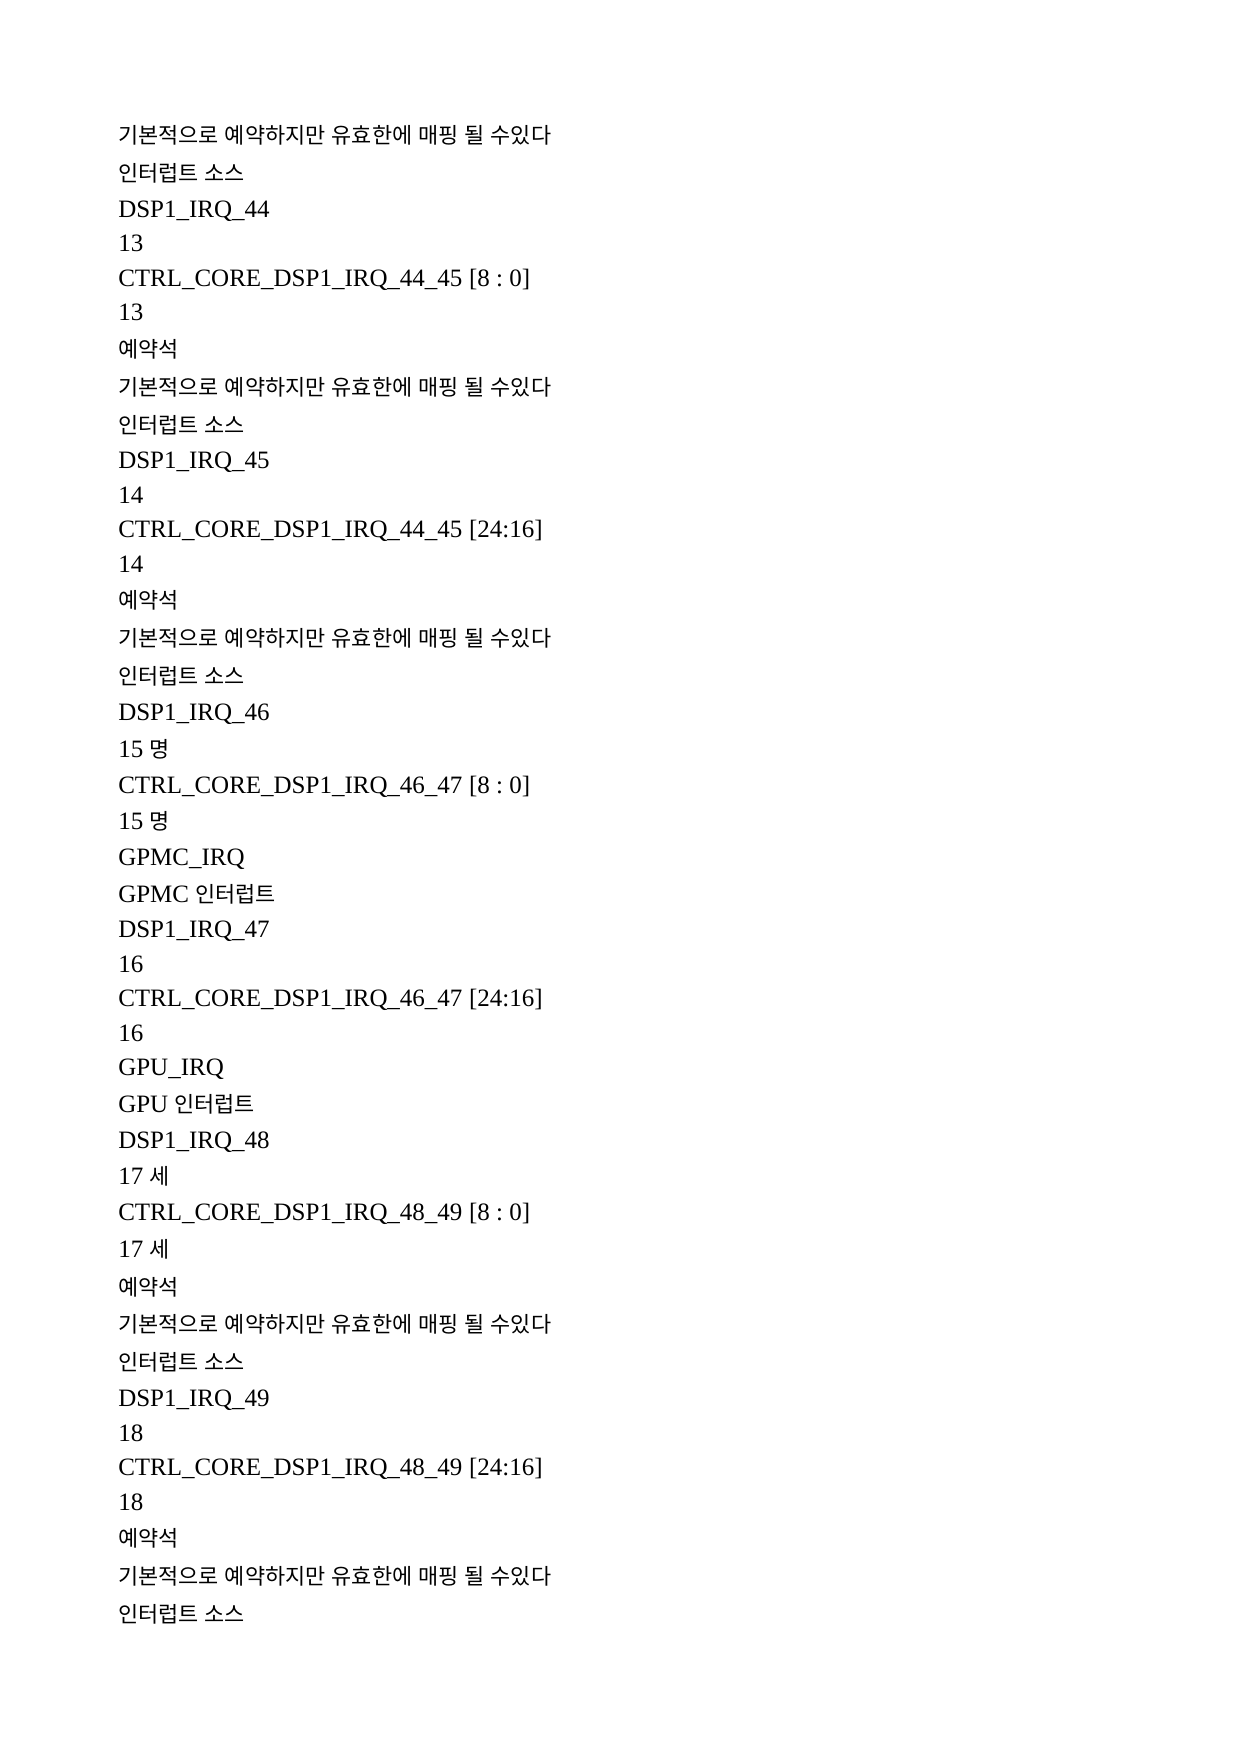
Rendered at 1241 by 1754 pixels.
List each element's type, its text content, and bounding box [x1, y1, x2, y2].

text 17 세 [118, 1232, 1122, 1263]
text CTRL_CORE_DSP1_IRQ_48_49 [24:16] [118, 1452, 1122, 1481]
text CTRL_CORE_DSP1_IRQ_46_47 [24:16] [118, 983, 1122, 1012]
text 예약석 [118, 1521, 1122, 1553]
text 예약석 [118, 583, 1122, 615]
text 인터럽트 소스 [118, 659, 1122, 691]
text 15 명 [118, 804, 1122, 836]
text DSP1_IRQ_46 [118, 697, 1122, 726]
text 인터럽트 소스 [118, 1597, 1122, 1629]
text 16 [118, 1018, 1122, 1047]
text 예약석 [118, 332, 1122, 363]
text GPMC 인터럽트 [118, 877, 1122, 908]
text 18 [118, 1418, 1122, 1447]
text 예약석 [118, 1269, 1122, 1301]
text 13 [118, 297, 1122, 326]
text 13 [118, 228, 1122, 257]
text 기본적으로 예약하지만 유효한에 매핑 될 수있다 [118, 370, 1122, 401]
text 기본적으로 예약하지만 유효한에 매핑 될 수있다 [118, 118, 1122, 150]
text 16 [118, 949, 1122, 978]
text DSP1_IRQ_47 [118, 914, 1122, 943]
text CTRL_CORE_DSP1_IRQ_48_49 [8 : 0] [118, 1197, 1122, 1226]
text 17 세 [118, 1159, 1122, 1191]
text 18 [118, 1487, 1122, 1516]
text 인터럽트 소스 [118, 408, 1122, 439]
text 인터럽트 소스 [118, 1345, 1122, 1377]
text 기본적으로 예약하지만 유효한에 매핑 될 수있다 [118, 1559, 1122, 1591]
text GPU_IRQ [118, 1052, 1122, 1081]
text DSP1_IRQ_49 [118, 1383, 1122, 1412]
text CTRL_CORE_DSP1_IRQ_46_47 [8 : 0] [118, 770, 1122, 798]
text 15 명 [118, 732, 1122, 763]
text GPMC_IRQ [118, 842, 1122, 871]
text CTRL_CORE_DSP1_IRQ_44_45 [24:16] [118, 514, 1122, 543]
text GPU 인터럽트 [118, 1087, 1122, 1118]
text 인터럽트 소스 [118, 156, 1122, 188]
text 14 [118, 480, 1122, 509]
text DSP1_IRQ_45 [118, 446, 1122, 474]
text 14 [118, 549, 1122, 578]
text DSP1_IRQ_44 [118, 194, 1122, 223]
text CTRL_CORE_DSP1_IRQ_44_45 [8 : 0] [118, 263, 1122, 292]
text DSP1_IRQ_48 [118, 1125, 1122, 1153]
text 기본적으로 예약하지만 유효한에 매핑 될 수있다 [118, 1307, 1122, 1339]
text 기본적으로 예약하지만 유효한에 매핑 될 수있다 [118, 621, 1122, 653]
